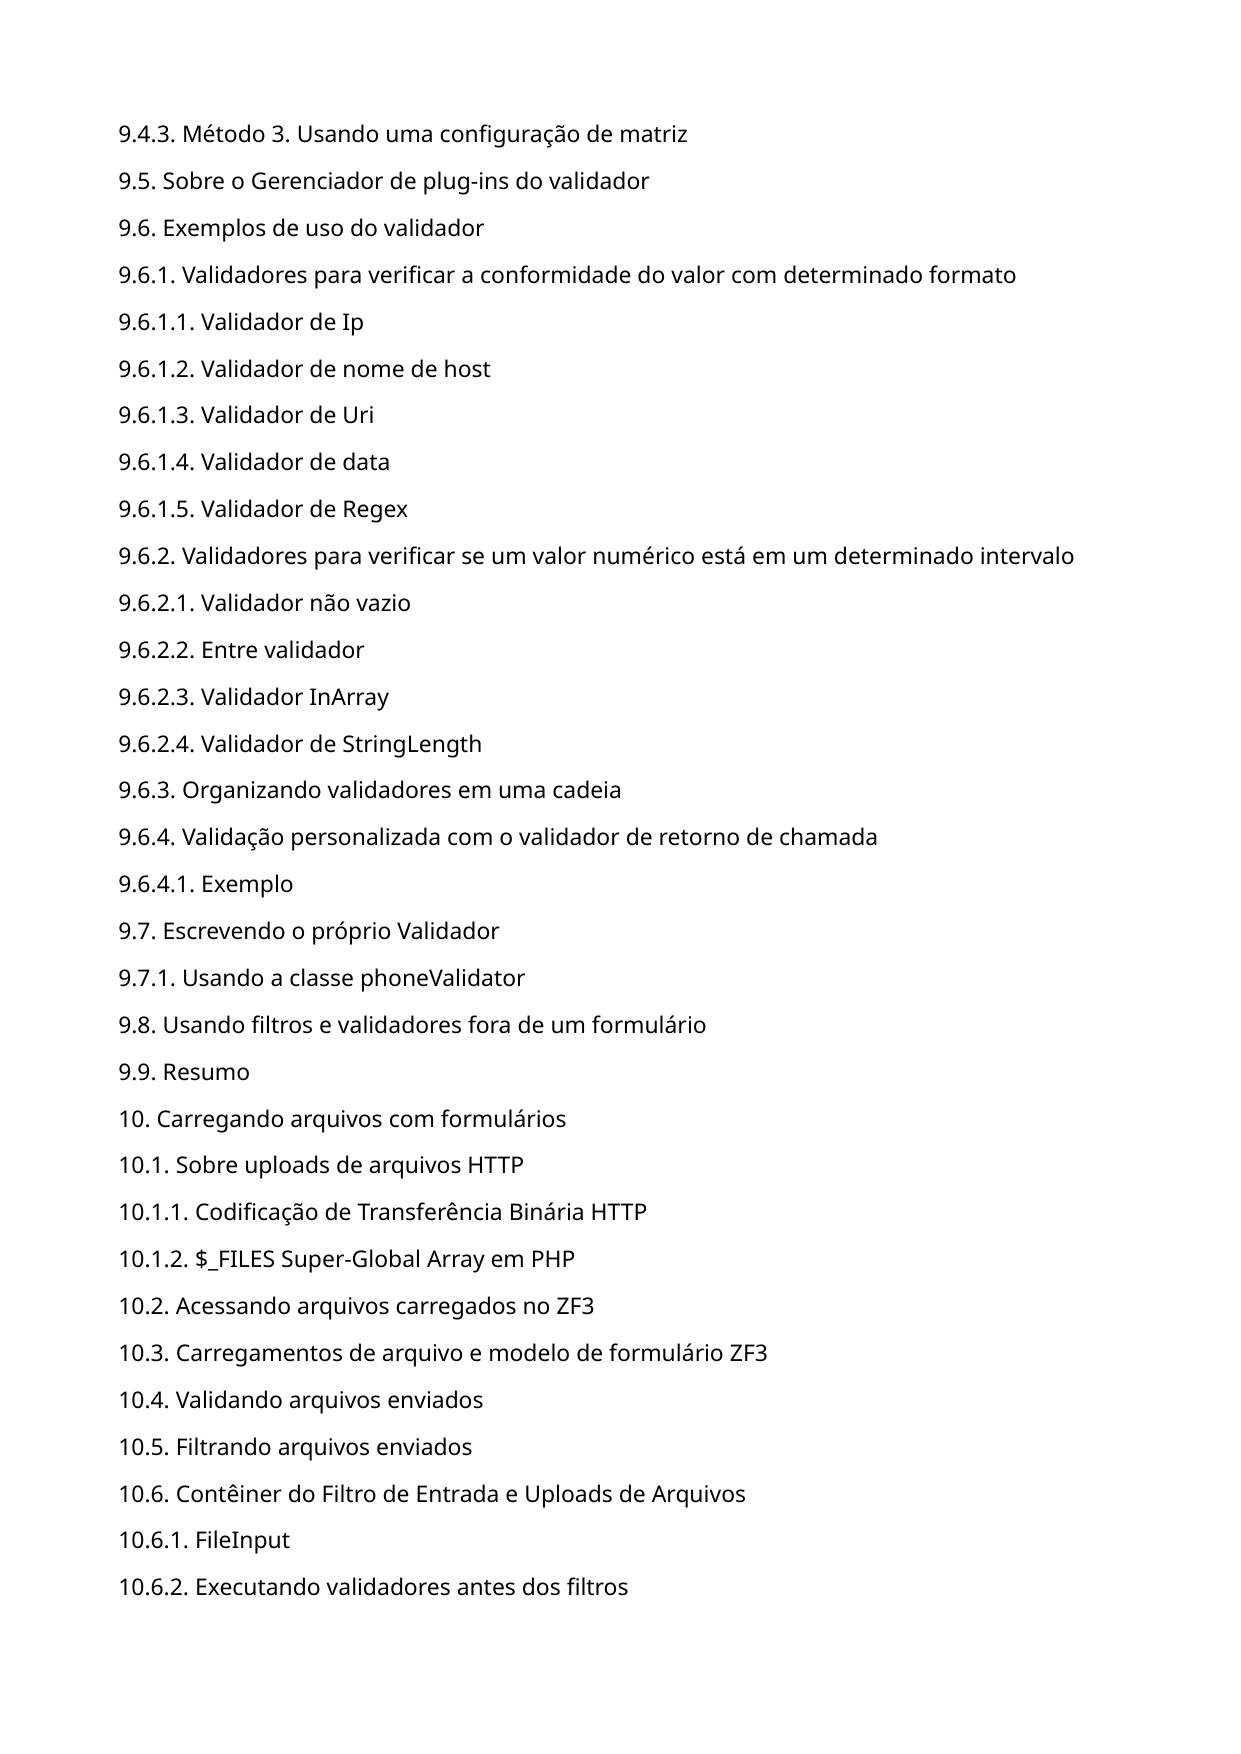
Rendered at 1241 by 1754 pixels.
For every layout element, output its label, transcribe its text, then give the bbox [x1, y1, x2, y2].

text 9.9. Resumo [118, 1056, 1122, 1087]
text 9.8. Usando filtros e validadores fora de um formulário [118, 1009, 1122, 1040]
text 10.6.1. FileInput [118, 1524, 1122, 1556]
text 10.1.1. Codificação de Transferência Binária HTTP [118, 1196, 1122, 1227]
text 9.6.2.3. Validador InArray [118, 681, 1122, 712]
text 10.1. Sobre uploads de arquivos HTTP [118, 1149, 1122, 1181]
text 9.6.1.3. Validador de Uri [118, 399, 1122, 431]
text 9.6.1.5. Validador de Regex [118, 493, 1122, 524]
text 9.6.4.1. Exemplo [118, 868, 1122, 899]
text 10.6. Contêiner do Filtro de Entrada e Uploads de Arquivos [118, 1477, 1122, 1509]
text 10. Carregando arquivos com formulários [118, 1102, 1122, 1134]
text 9.6.2.2. Entre validador [118, 634, 1122, 665]
text 9.7. Escrevendo o próprio Validador [118, 915, 1122, 946]
text 9.4.3. Método 3. Usando uma configuração de matriz [118, 118, 1122, 149]
text 10.5. Filtrando arquivos enviados [118, 1431, 1122, 1462]
text 10.2. Acessando arquivos carregados no ZF3 [118, 1290, 1122, 1321]
text 9.6. Exemplos de uso do validador [118, 212, 1122, 243]
text 9.6.3. Organizando validadores em uma cadeia [118, 774, 1122, 806]
text 9.6.2. Validadores para verificar se um valor numérico está em um determinado intervalo [118, 540, 1122, 571]
text 10.6.2. Executando validadores antes dos filtros [118, 1571, 1122, 1602]
text 9.6.2.1. Validador não vazio [118, 587, 1122, 618]
text 9.6.1.4. Validador de data [118, 446, 1122, 477]
text 9.6.1. Validadores para verificar a conformidade do valor com determinado formato [118, 259, 1122, 290]
text 9.5. Sobre o Gerenciador de plug-ins do validador [118, 165, 1122, 196]
text 9.6.2.4. Validador de StringLength [118, 727, 1122, 759]
text 9.6.1.2. Validador de nome de host [118, 352, 1122, 384]
text 9.7.1. Usando a classe phoneValidator [118, 962, 1122, 993]
text 9.6.4. Validação personalizada com o validador de retorno de chamada [118, 821, 1122, 852]
text 10.4. Validando arquivos enviados [118, 1384, 1122, 1415]
text 10.1.2. $_FILES Super-Global Array em PHP [118, 1243, 1122, 1274]
text 9.6.1.1. Validador de Ip [118, 306, 1122, 337]
text 10.3. Carregamentos de arquivo e modelo de formulário ZF3 [118, 1337, 1122, 1368]
